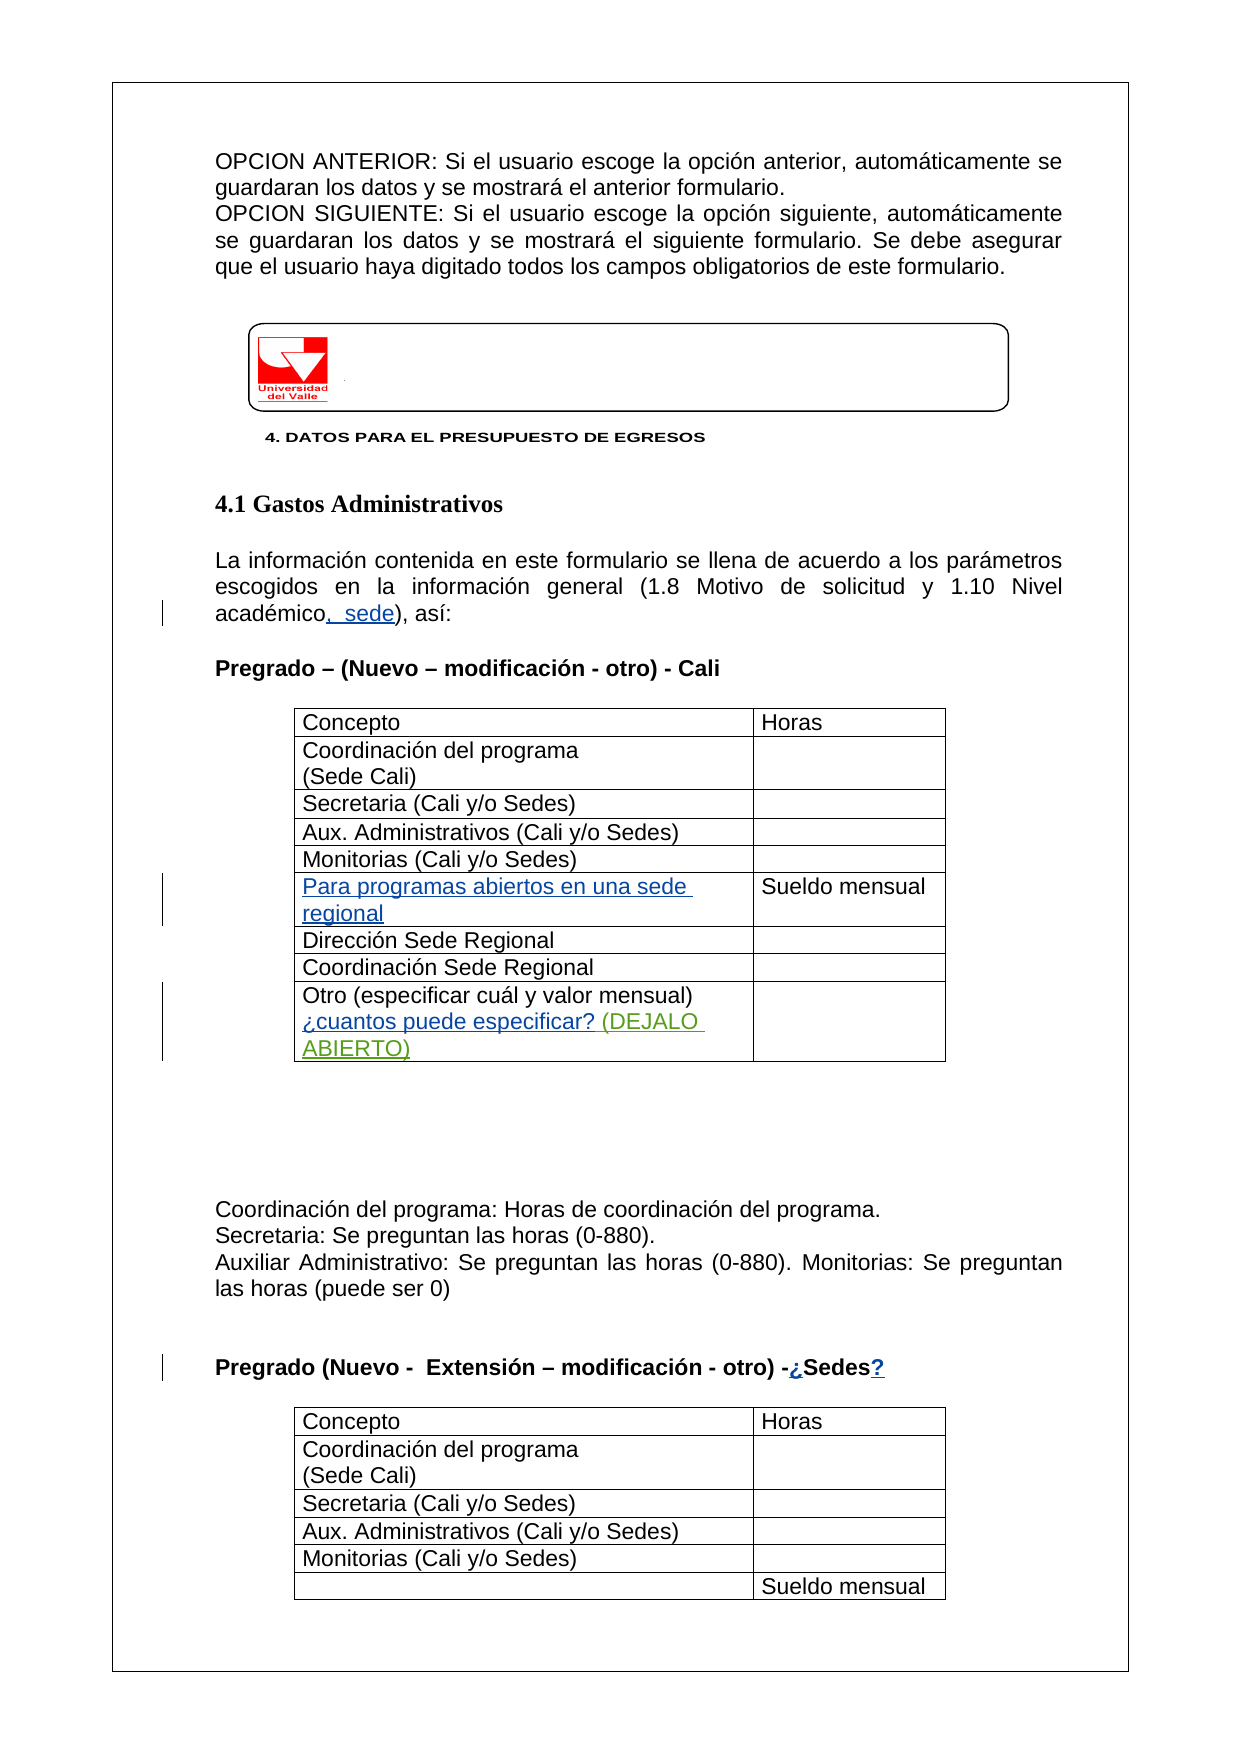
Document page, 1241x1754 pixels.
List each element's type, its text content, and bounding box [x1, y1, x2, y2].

table_cell [754, 1490, 945, 1517]
text La información contenida en este formulario se llena de acuerdo a los parámetros escogidos en la información general (1.8 Motivo de solicitud y 1.10 Nivel académico, sede), así: [215, 547, 1063, 626]
table_cell Dirección Sede Regional [295, 927, 753, 953]
table_cell [754, 1436, 945, 1489]
table_cell Sueldo mensual [754, 873, 945, 926]
table_cell Secretaria (Cali y/o Sedes) [295, 1490, 753, 1517]
table_cell [754, 846, 945, 872]
table_cell [754, 954, 945, 981]
table_cell Monitorias (Cali y/o Sedes) [295, 1545, 753, 1572]
table_cell Coordinación Sede Regional [295, 954, 753, 981]
text Auxiliar Administrativo: Se preguntan las horas (0-880). Monitorias: Se preguntan las horas (puede ser 0) [215, 1249, 1063, 1301]
table_cell [754, 790, 945, 817]
table_cell [295, 1573, 753, 1599]
table_cell [754, 927, 945, 953]
table_header Horas [754, 709, 945, 736]
table_cell Secretaria (Cali y/o Sedes) [295, 790, 753, 817]
table_cell Monitorias (Cali y/o Sedes) [295, 846, 753, 872]
table_cell Coordinación del programa (Sede Cali) [295, 1436, 753, 1489]
table_header Concepto [295, 1408, 753, 1435]
table_header Concepto [295, 709, 753, 736]
table_cell Otro (especificar cuál y valor mensual)¿cuantos puede especificar? (DEJALO ABIERTO) [295, 982, 753, 1061]
table_cell [754, 737, 945, 789]
text 4.1 Gastos Administrativos [215, 489, 1063, 518]
text OPCION SIGUIENTE: Si el usuario escoge la opción siguiente, automáticamente se guardaran los datos y se mostrará el siguiente formulario. Se debe asegurar que el usuario haya digitado todos los campos obligatorios de este formulario. [215, 200, 1063, 279]
text Secretaria: Se preguntan las horas (0-880). [215, 1222, 1063, 1249]
table_cell [754, 1518, 945, 1544]
table_cell Sueldo mensual [754, 1573, 945, 1599]
table_cell Aux. Administrativos (Cali y/o Sedes) [295, 819, 753, 845]
text Coordinación del programa: Horas de coordinación del programa. [215, 1196, 1063, 1222]
table_cell Para programas abiertos en una sede regional [295, 873, 753, 926]
text Pregrado (Nuevo - Extensión – modificación - otro) -¿Sedes? [215, 1354, 1063, 1381]
table_cell Aux. Administrativos (Cali y/o Sedes) [295, 1518, 753, 1544]
table_header Horas [754, 1408, 945, 1435]
table_cell Coordinación del programa (Sede Cali) [295, 737, 753, 789]
table_cell [754, 1545, 945, 1572]
text OPCION ANTERIOR: Si el usuario escoge la opción anterior, automáticamente se guardaran los datos y se mostrará el anterior formulario. [215, 148, 1063, 200]
table_cell [754, 982, 945, 1061]
table_cell [754, 819, 945, 845]
text Pregrado – (Nuevo – modificación - otro) - Cali [215, 655, 1063, 681]
